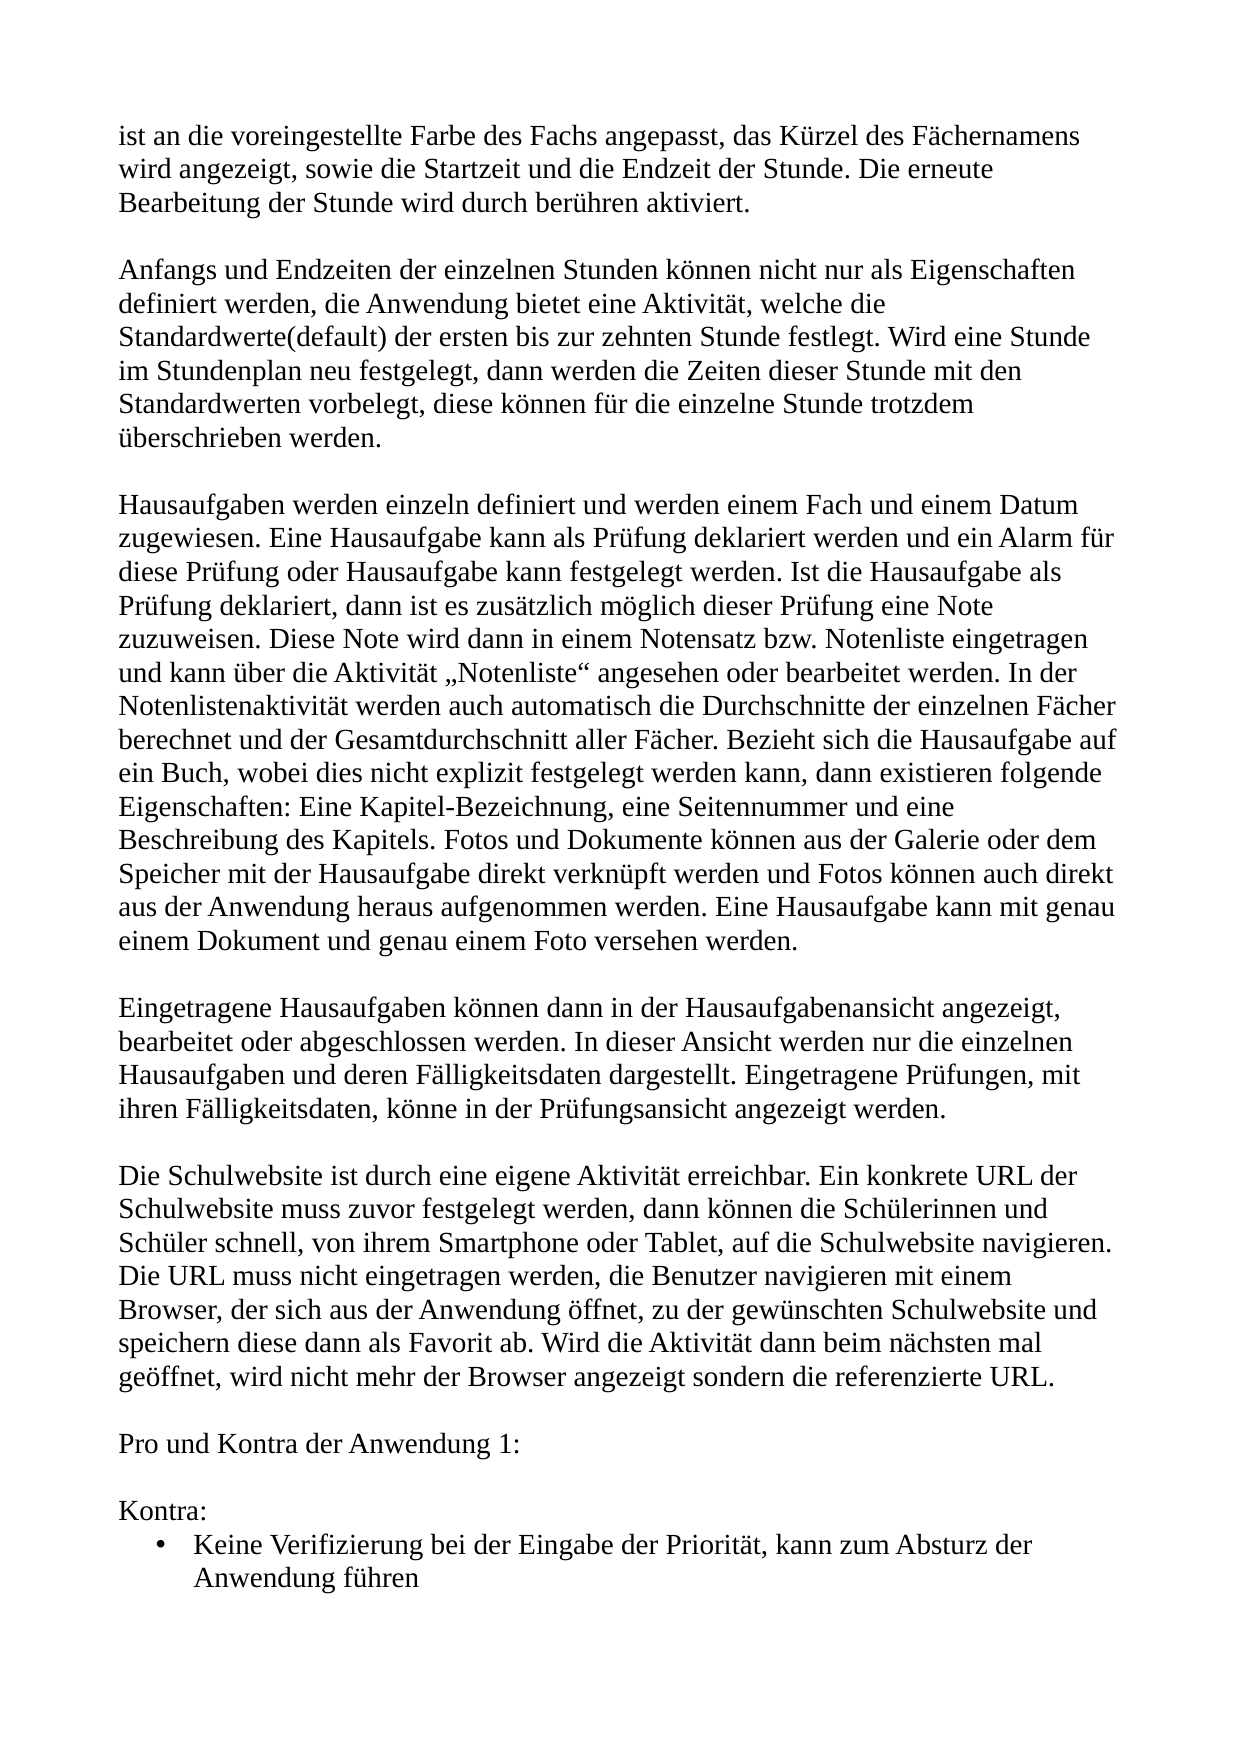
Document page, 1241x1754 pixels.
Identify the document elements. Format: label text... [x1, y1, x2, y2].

text Hausaufgaben werden einzeln definiert und werden einem Fach und einem Datum zugewiesen. Eine Hausaufgabe kann als Prüfung deklariert werden und ein Alarm für diese Prüfung oder Hausaufgabe kann festgelegt werden. Ist die Hausaufgabe als Prüfung deklariert, dann ist es zusätzlich möglich dieser Prüfung eine Note zuzuweisen. Diese Note wird dann in einem Notensatz bzw. Notenliste eingetragen und kann über die Aktivität „Notenliste“ angesehen oder bearbeitet werden. In der Notenlistenaktivität werden auch automatisch die Durchschnitte der einzelnen Fächer berechnet und der Gesamtdurchschnitt aller Fächer. Bezieht sich die Hausaufgabe auf ein Buch, wobei dies nicht explizit festgelegt werden kann, dann existieren folgende Eigenschaften: Eine Kapitel-Bezeichnung, eine Seitennummer und eine Beschreibung des Kapitels. Fotos und Dokumente können aus der Galerie oder dem Speicher mit der Hausaufgabe direkt verknüpft werden und Fotos können auch direkt aus der Anwendung heraus aufgenommen werden. Eine Hausaufgabe kann mit genau einem Dokument und genau einem Foto versehen werden. [118, 487, 1122, 957]
text Pro und Kontra der Anwendung 1: [118, 1426, 1122, 1460]
text Die Schulwebsite ist durch eine eigene Aktivität erreichbar. Ein konkrete URL der Schulwebsite muss zuvor festgelegt werden, dann können die Schülerinnen und Schüler schnell, von ihrem Smartphone oder Tablet, auf die Schulwebsite navigieren. Die URL muss nicht eingetragen werden, die Benutzer navigieren mit einem Browser, der sich aus der Anwendung öffnet, zu der gewünschten Schulwebsite und speichern diese dann als Favorit ab. Wird die Aktivität dann beim nächsten mal geöffnet, wird nicht mehr der Browser angezeigt sondern die referenzierte URL. [118, 1158, 1122, 1393]
text Kontra: [118, 1493, 1122, 1527]
list Keine Verifizierung bei der Eingabe der Priorität, kann zum Absturz der Anwendung führen [156, 1527, 1122, 1594]
text Eingetragene Hausaufgaben können dann in der Hausaufgabenansicht angezeigt, bearbeitet oder abgeschlossen werden. In dieser Ansicht werden nur die einzelnen Hausaufgaben und deren Fälligkeitsdaten dargestellt. Eingetragene Prüfungen, mit ihren Fälligkeitsdaten, könne in der Prüfungsansicht angezeigt werden. [118, 990, 1122, 1124]
text ist an die voreingestellte Farbe des Fachs angepasst, das Kürzel des Fächernamens wird angezeigt, sowie die Startzeit und die Endzeit der Stunde. Die erneute Bearbeitung der Stunde wird durch berühren aktiviert. [118, 118, 1122, 219]
text Anfangs und Endzeiten der einzelnen Stunden können nicht nur als Eigenschaften definiert werden, die Anwendung bietet eine Aktivität, welche die Standardwerte(default) der ersten bis zur zehnten Stunde festlegt. Wird eine Stunde im Stundenplan neu festgelegt, dann werden die Zeiten dieser Stunde mit den Standardwerten vorbelegt, diese können für die einzelne Stunde trotzdem überschrieben werden. [118, 252, 1122, 453]
